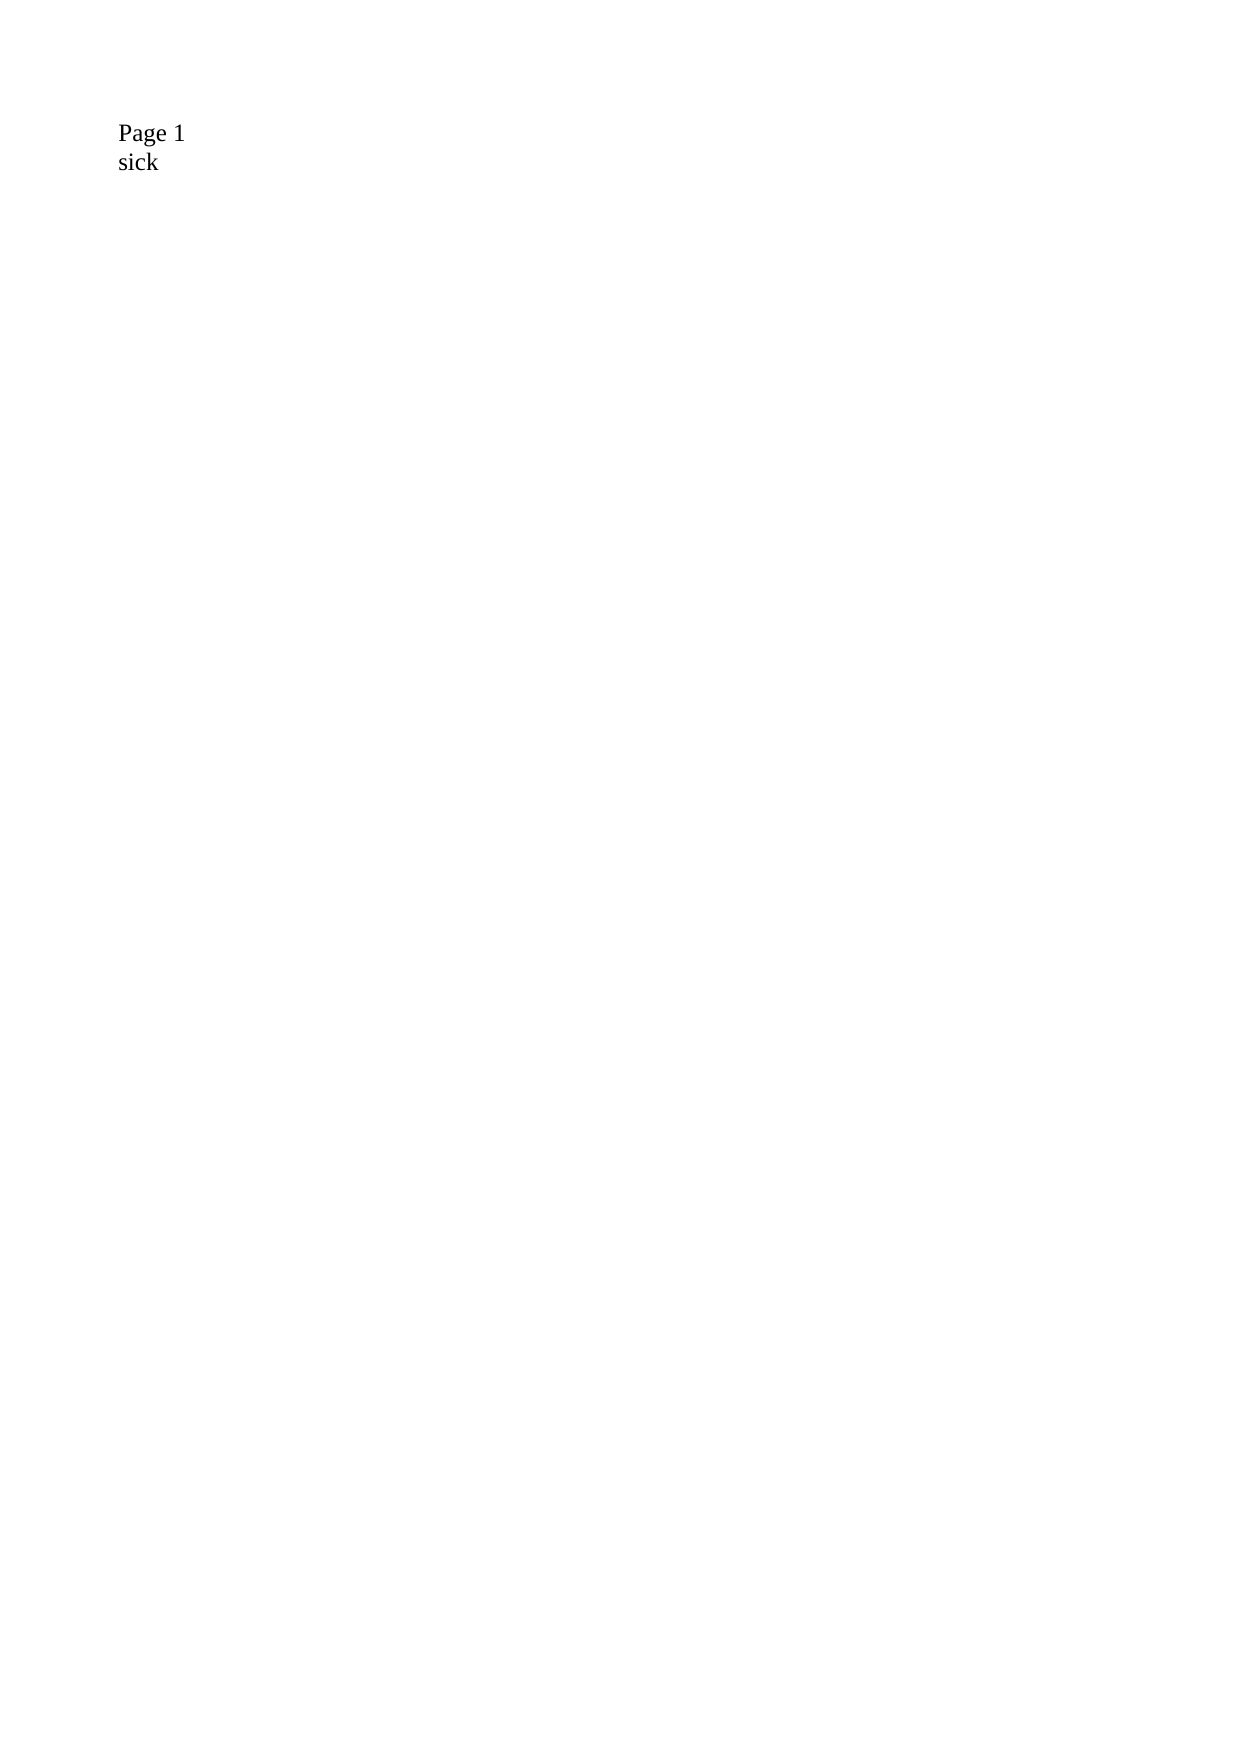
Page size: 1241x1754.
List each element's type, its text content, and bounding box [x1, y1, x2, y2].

text Page 1 [118, 118, 1122, 147]
text sick [118, 147, 1122, 176]
